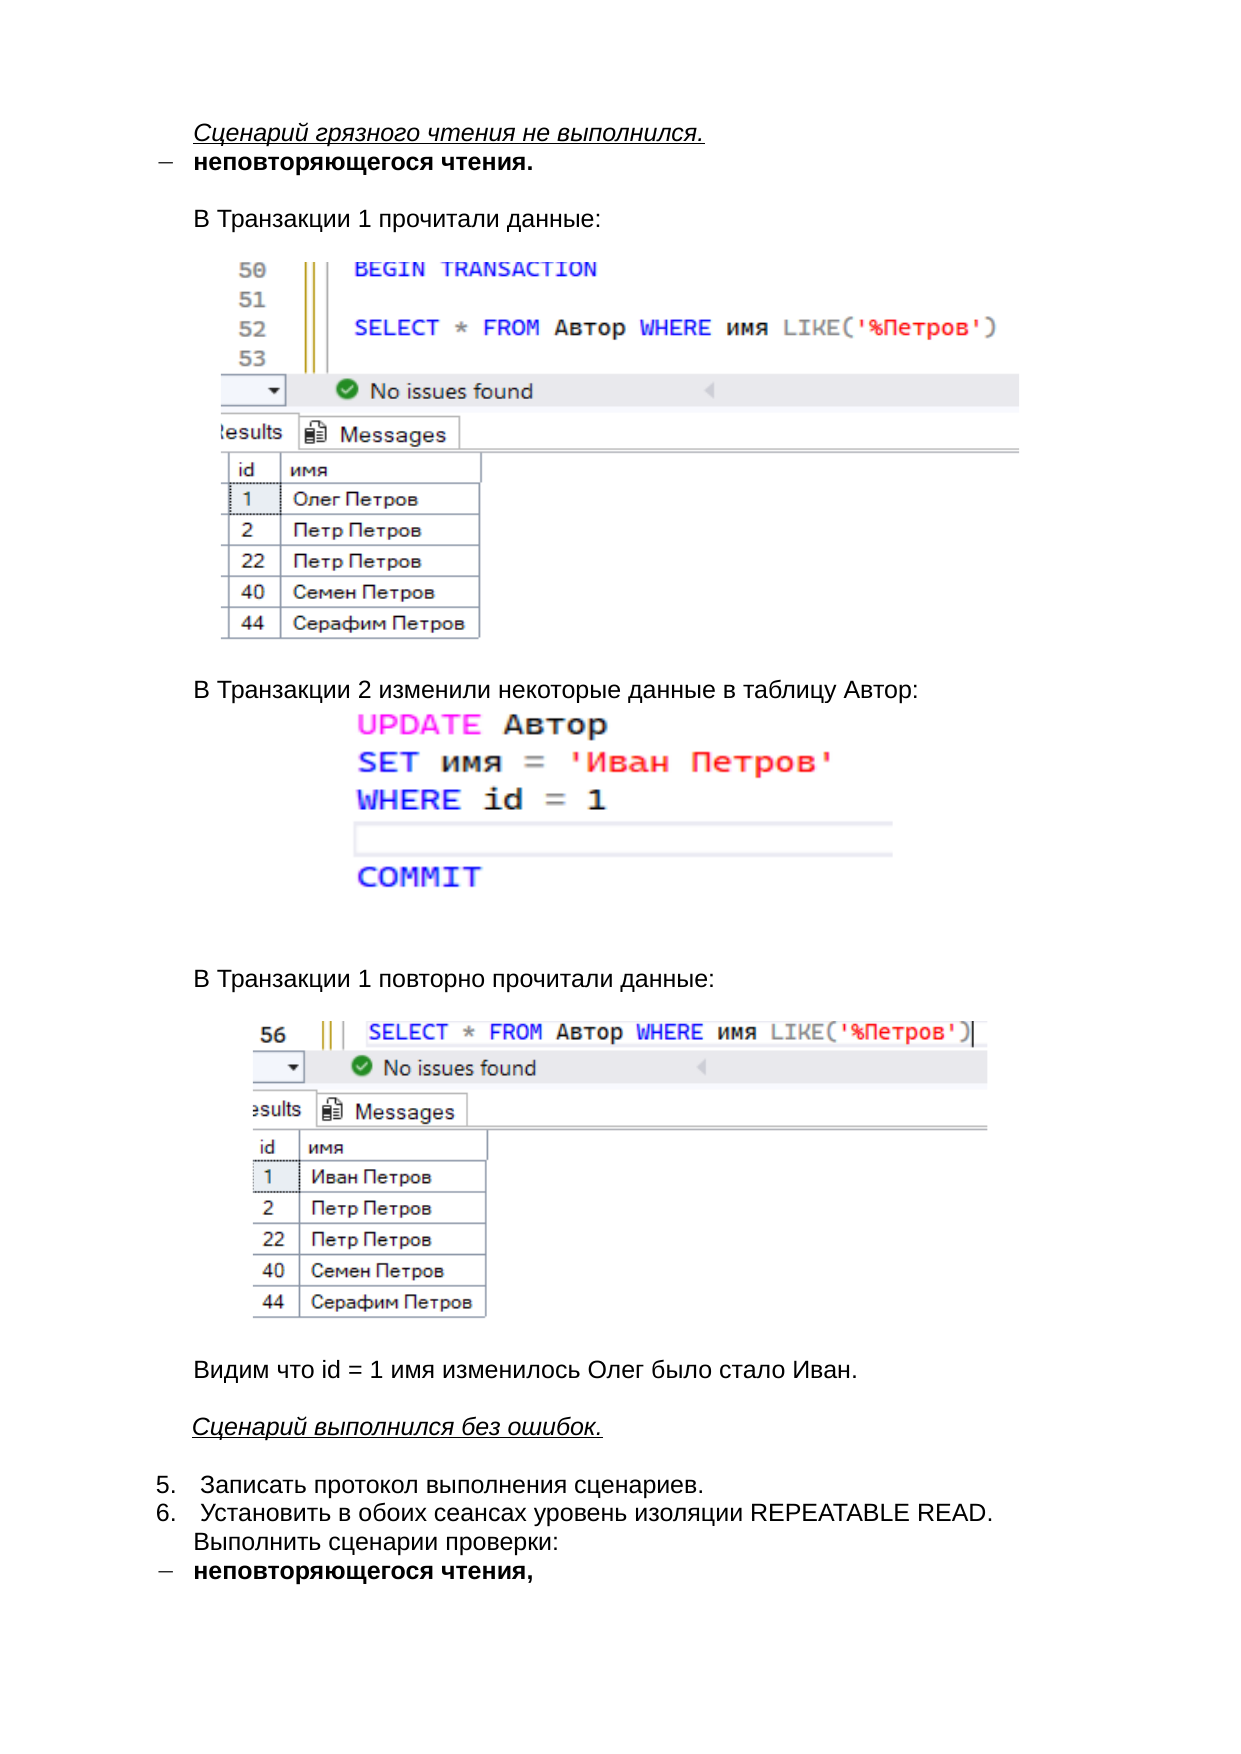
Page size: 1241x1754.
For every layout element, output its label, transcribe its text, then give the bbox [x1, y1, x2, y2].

picture [252, 1021, 988, 1326]
list Сценарий выполнился без ошибок. [118, 1412, 1122, 1441]
picture [220, 262, 1020, 647]
list Установить в обоих сеансах уровень изоляции REPEATABLE READ. Выполнить сценарии проверки: [156, 1498, 1122, 1556]
picture [347, 703, 893, 907]
list неповторяющегося чтения, [156, 1556, 1122, 1585]
list В Транзакции 1 прочитали данные: [193, 204, 1122, 233]
list Сценарий грязного чтения не выполнился. [193, 118, 1122, 147]
list неповторяющегося чтения. [156, 147, 1122, 176]
list В Транзакции 1 повторно прочитали данные: [193, 964, 1122, 992]
list Видим что id = 1 имя изменилось Олег было стало Иван. [193, 1355, 1122, 1383]
list В Транзакции 2 изменили некоторые данные в таблицу Автор: [193, 675, 1122, 704]
list Записать протокол выполнения сценариев. [156, 1470, 1122, 1498]
